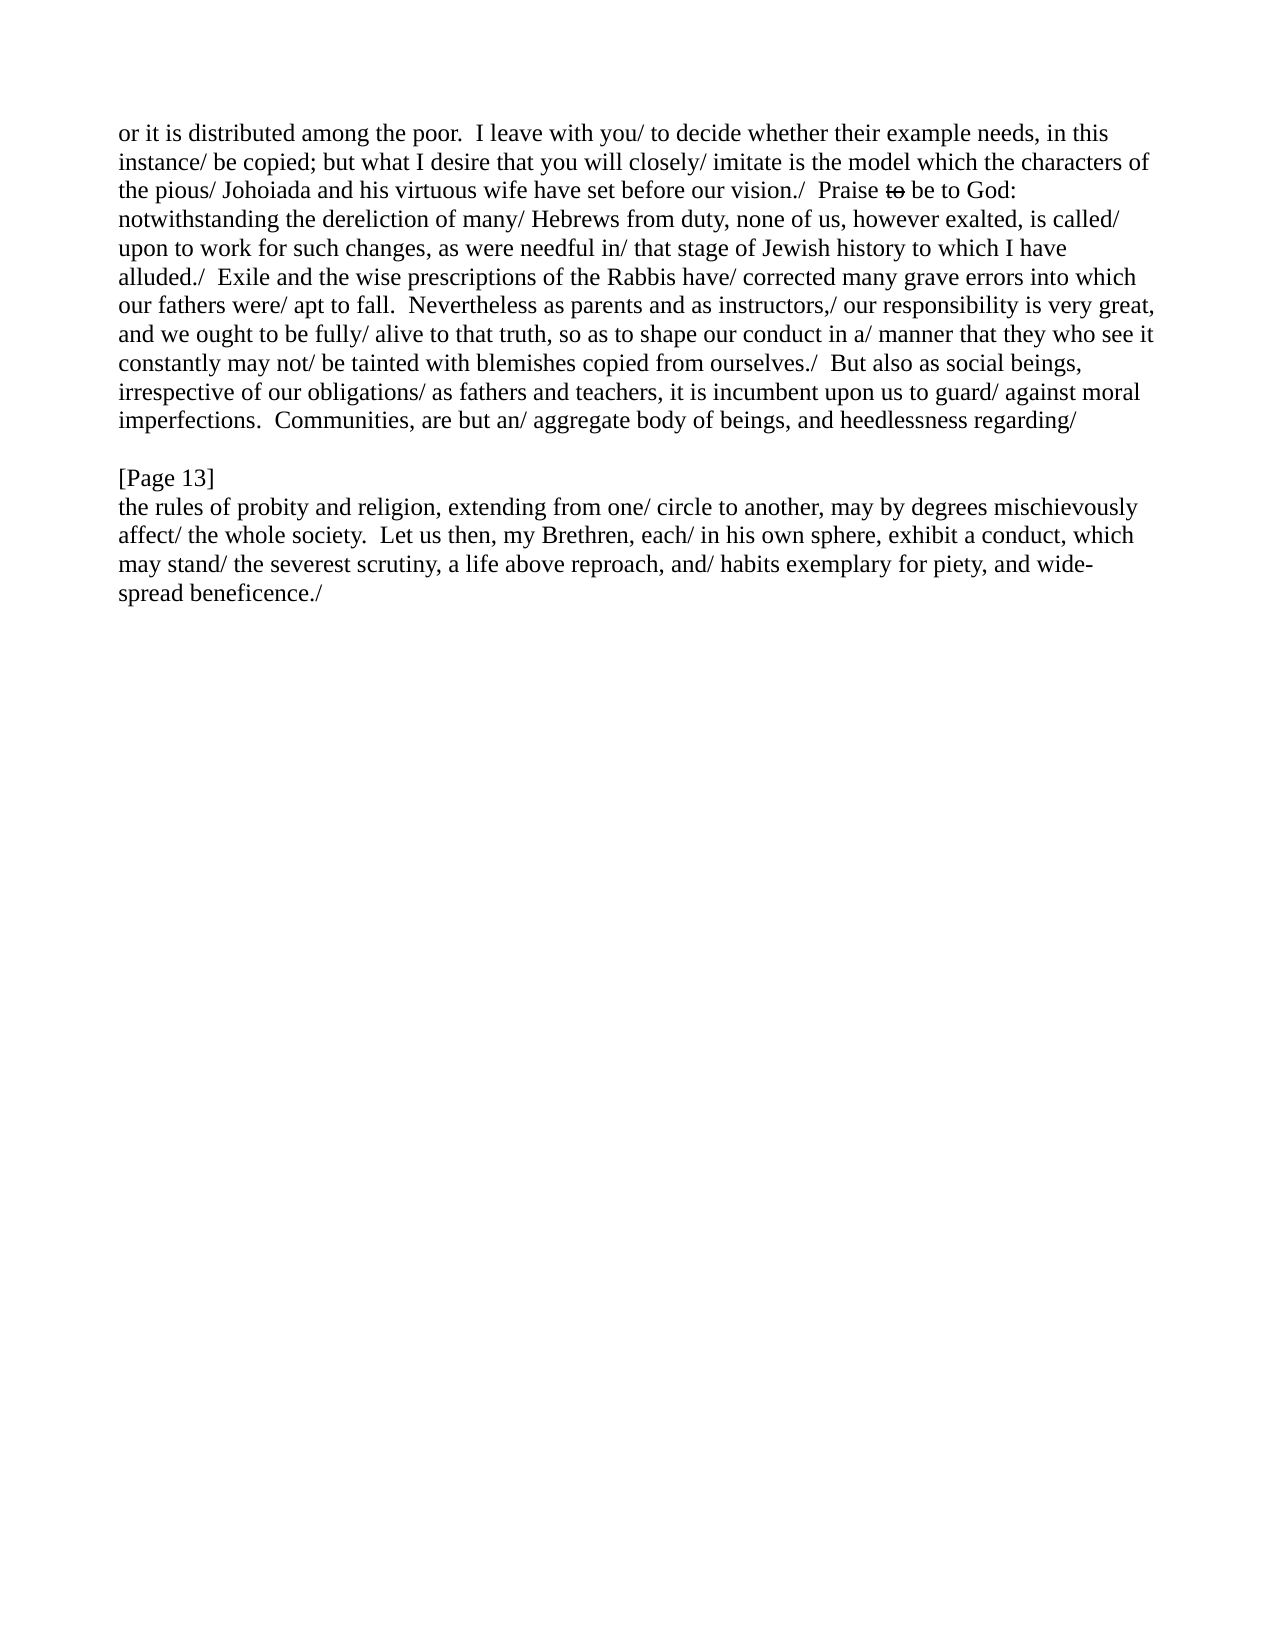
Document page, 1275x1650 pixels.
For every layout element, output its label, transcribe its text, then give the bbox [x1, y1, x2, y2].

text [Page 13] [118, 463, 1157, 492]
text the rules of probity and religion, extending from one/ circle to another, may by degrees mischievously affect/ the whole society. Let us then, my Brethren, each/ in his own sphere, exhibit a conduct, which may stand/ the severest scrutiny, a life above reproach, and/ habits exemplary for piety, and wide-spread beneficence./ [118, 492, 1157, 607]
text or it is distributed among the poor. I leave with you/ to decide whether their example needs, in this instance/ be copied; but what I desire that you will closely/ imitate is the model which the characters of the pious/ Johoiada and his virtuous wife have set before our vision./ Praise to be to God: notwithstanding the dereliction of many/ Hebrews from duty, none of us, however exalted, is called/ upon to work for such changes, as were needful in/ that stage of Jewish history to which I have alluded./ Exile and the wise prescriptions of the Rabbis have/ corrected many grave errors into which our fathers were/ apt to fall. Nevertheless as parents and as instructors,/ our responsibility is very great, and we ought to be fully/ alive to that truth, so as to shape our conduct in a/ manner that they who see it constantly may not/ be tainted with blemishes copied from ourselves./ But also as social beings, irrespective of our obligations/ as fathers and teachers, it is incumbent upon us to guard/ against moral imperfections. Communities, are but an/ aggregate body of beings, and heedlessness regarding/ [118, 118, 1157, 434]
